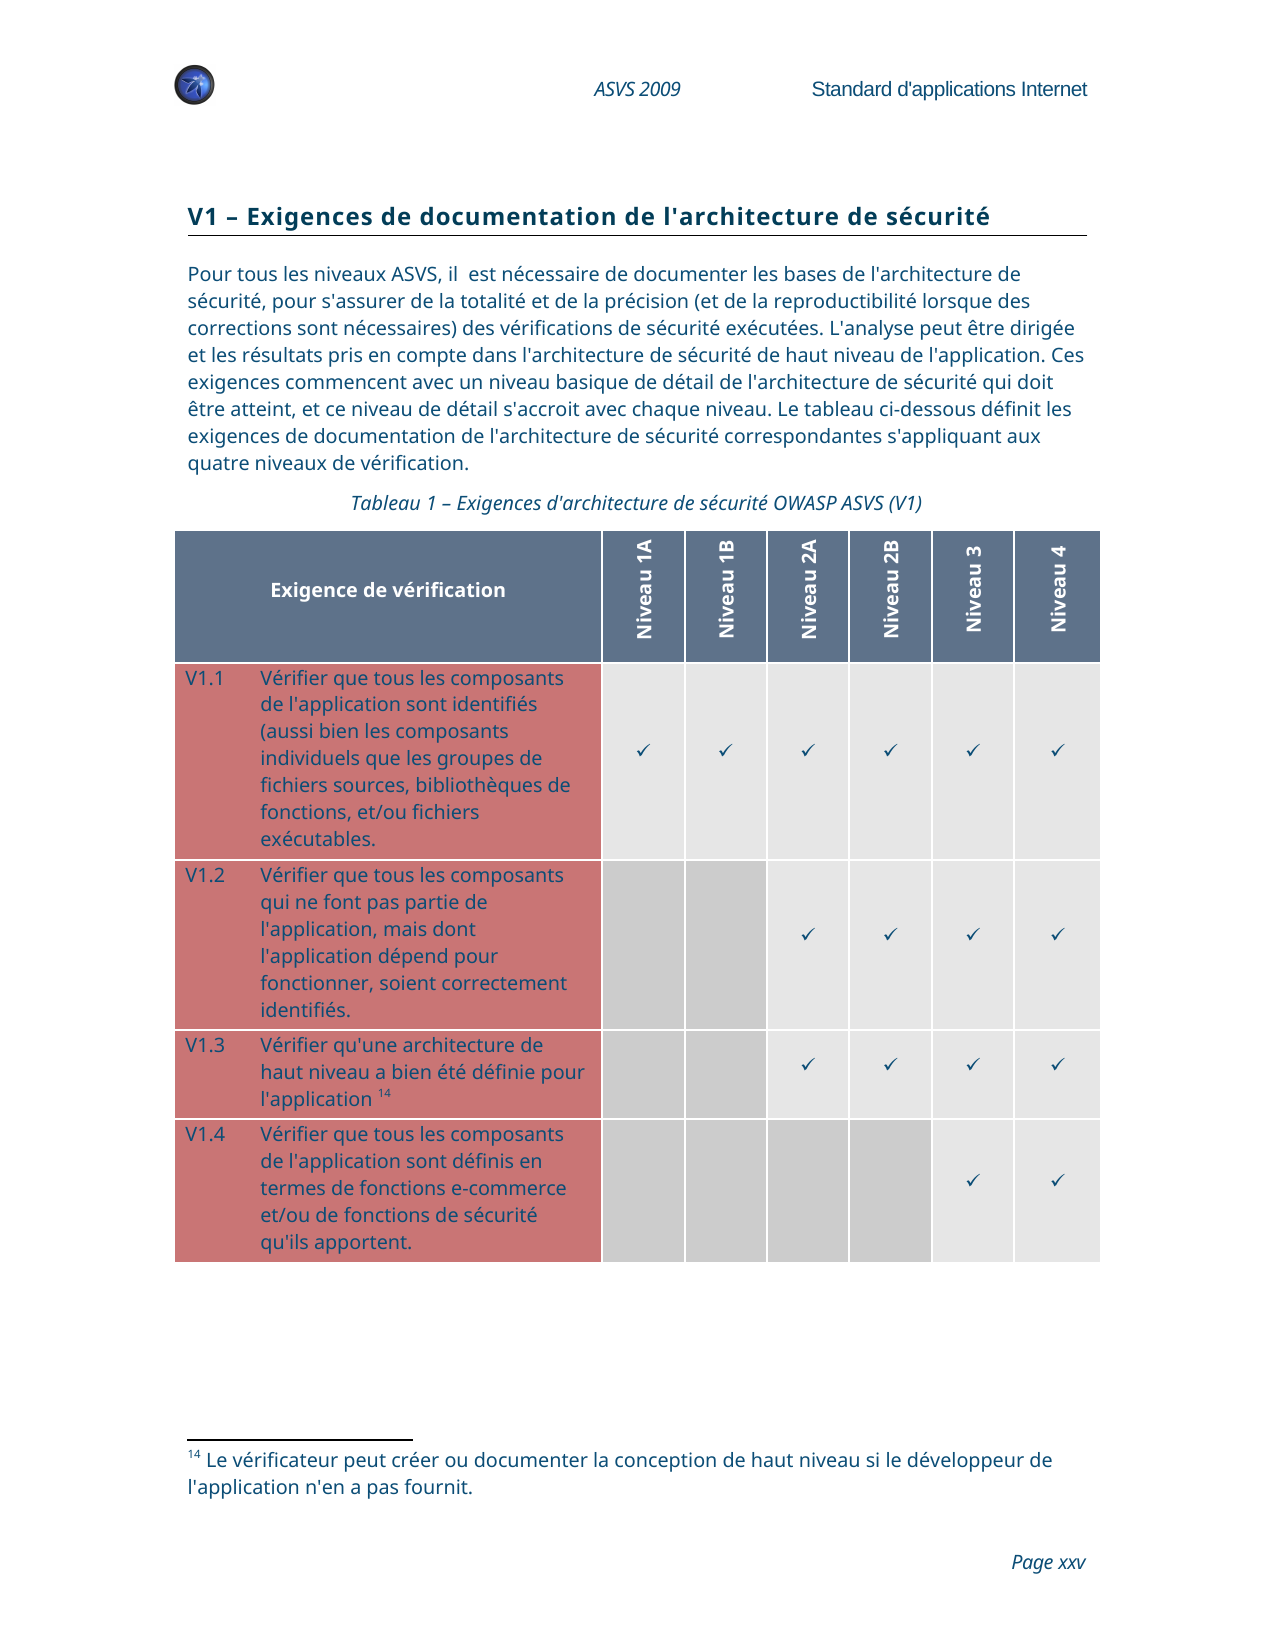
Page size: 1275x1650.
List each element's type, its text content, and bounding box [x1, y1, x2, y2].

table_cell  [768, 1031, 848, 1118]
table_cell Vérifier que tous les composants de l'application sont identifiés (aussi bien les composants individuels que les groupes de fichiers sources, bibliothèques de fonctions, et/ou fichiers exécutables. [175, 664, 601, 859]
table_cell [686, 1120, 766, 1262]
table_cell  [850, 664, 931, 859]
table_cell [603, 861, 684, 1029]
table_cell [686, 1031, 766, 1118]
table_cell Vérifier que tous les composants qui ne font pas partie de l'application, mais dont l'application dépend pour fonctionner, soient correctement identifiés. [175, 861, 601, 1029]
subtitle V1 – Exigences de documentation de l'architecture de sécurité [187, 200, 1087, 236]
table_cell  [1015, 664, 1100, 859]
text Tableau 1 – Exigences d'architecture de sécurité OWASP ASVS (V1) [187, 489, 1087, 516]
picture [173, 64, 216, 106]
table_cell  [933, 664, 1013, 859]
table_cell [768, 1120, 848, 1262]
table_cell  [1015, 861, 1100, 1029]
text Pour tous les niveaux ASVS, il est nécessaire de documenter les bases de l'architecture de sécurité, pour s'assurer de la totalité et de la précision (et de la reproductibilité lorsque des corrections sont nécessaires) des vérifications de sécurité exécutées. L'analyse peut être dirigée et les résultats pris en compte dans l'architecture de sécurité de haut niveau de l'application. Ces exigences commencent avec un niveau basique de détail de l'architecture de sécurité qui doit être atteint, et ce niveau de détail s'accroit avec chaque niveau. Le tableau ci-dessous définit les exigences de documentation de l'architecture de sécurité correspondantes s'appliquant aux quatre niveaux de vérification. [187, 261, 1087, 477]
table_cell  [768, 861, 848, 1029]
table_cell [603, 1031, 684, 1118]
table_cell Vérifier que tous les composants de l'application sont définis en termes de fonctions e-commerce et/ou de fonctions de sécurité qu'ils apportent. [175, 1120, 601, 1262]
table_cell [850, 1120, 931, 1262]
table_header Niveau 2B [850, 531, 931, 662]
table_cell  [603, 664, 684, 859]
table_cell  [686, 664, 766, 859]
table_cell  [1015, 1031, 1100, 1118]
table_header Niveau 2A [768, 531, 848, 662]
table_cell  [933, 1120, 1013, 1262]
table_cell  [850, 861, 931, 1029]
table_header Niveau 3 [933, 531, 1013, 662]
table_cell  [933, 861, 1013, 1029]
table_header Niveau 1A [603, 531, 684, 662]
table_header Niveau 1B [686, 531, 766, 662]
table_header Niveau 4 [1015, 531, 1100, 662]
table_cell  [933, 1031, 1013, 1118]
table_cell  [1015, 1120, 1100, 1262]
table_cell  [768, 664, 848, 859]
table_header Exigence de vérification [175, 531, 601, 662]
table_cell [603, 1120, 684, 1262]
table_cell Vérifier qu'une architecture de haut niveau a bien été définie pour l'application [175, 1031, 601, 1118]
table_cell  [850, 1031, 931, 1118]
table_cell [686, 861, 766, 1029]
